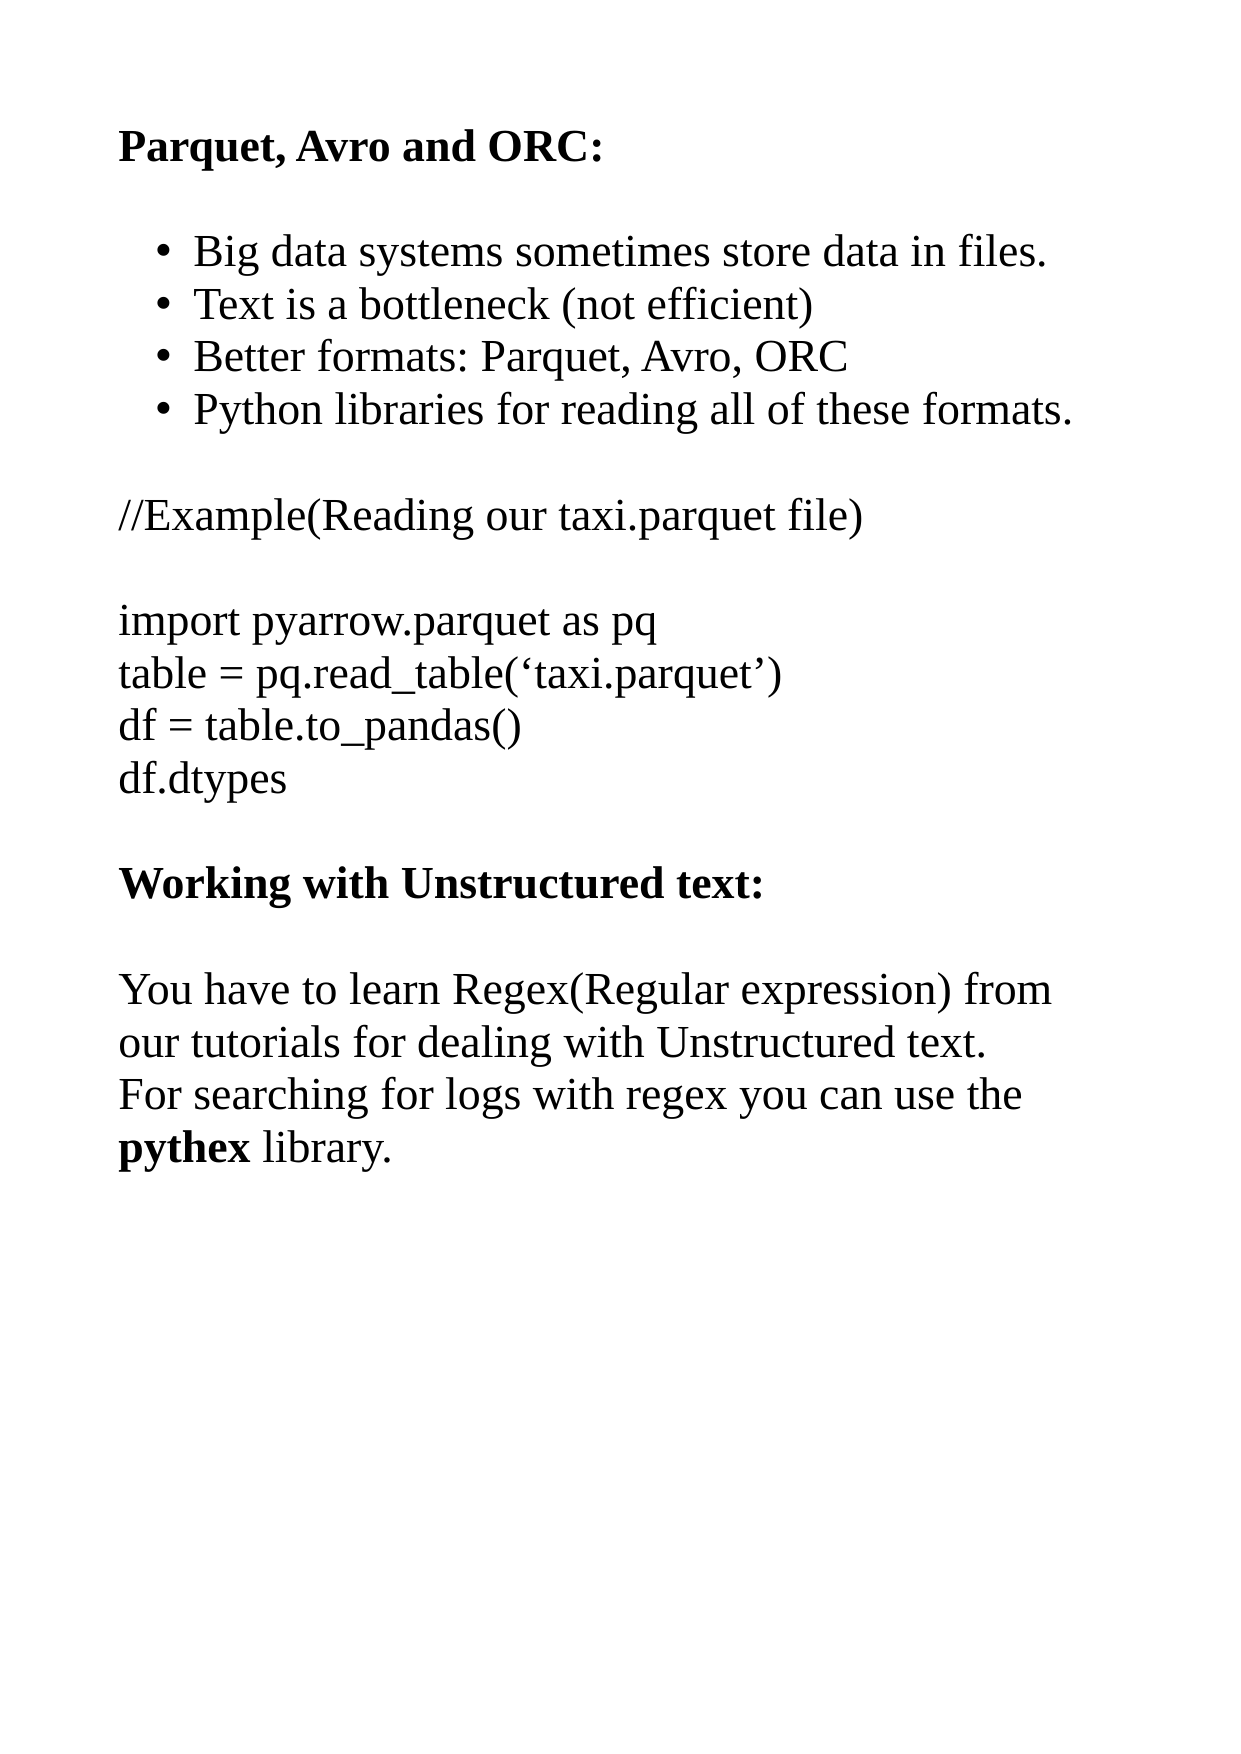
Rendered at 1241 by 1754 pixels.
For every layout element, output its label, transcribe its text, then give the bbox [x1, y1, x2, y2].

text import pyarrow.parquet as pq [118, 592, 1122, 645]
text //Example(Reading our taxi.parquet file) [118, 487, 1122, 540]
text df = table.to_pandas() [118, 698, 1122, 751]
text table = pq.read_table(‘taxi.parquet’) [118, 645, 1122, 698]
list Big data systems sometimes store data in files. [156, 223, 1122, 276]
list Better formats: Parquet, Avro, ORC [156, 329, 1122, 382]
list Python libraries for reading all of these formats. [156, 382, 1122, 434]
text You have to learn Regex(Regular expression) from our tutorials for dealing with Unstructured text. [118, 961, 1122, 1067]
text For searching for logs with regex you can use the pythex library. [118, 1067, 1122, 1172]
list Text is a bottleneck (not efficient) [156, 276, 1122, 329]
text Parquet, Avro and ORC: [118, 118, 1122, 171]
text df.dtypes [118, 751, 1122, 803]
text Working with Unstructured text: [118, 856, 1122, 909]
